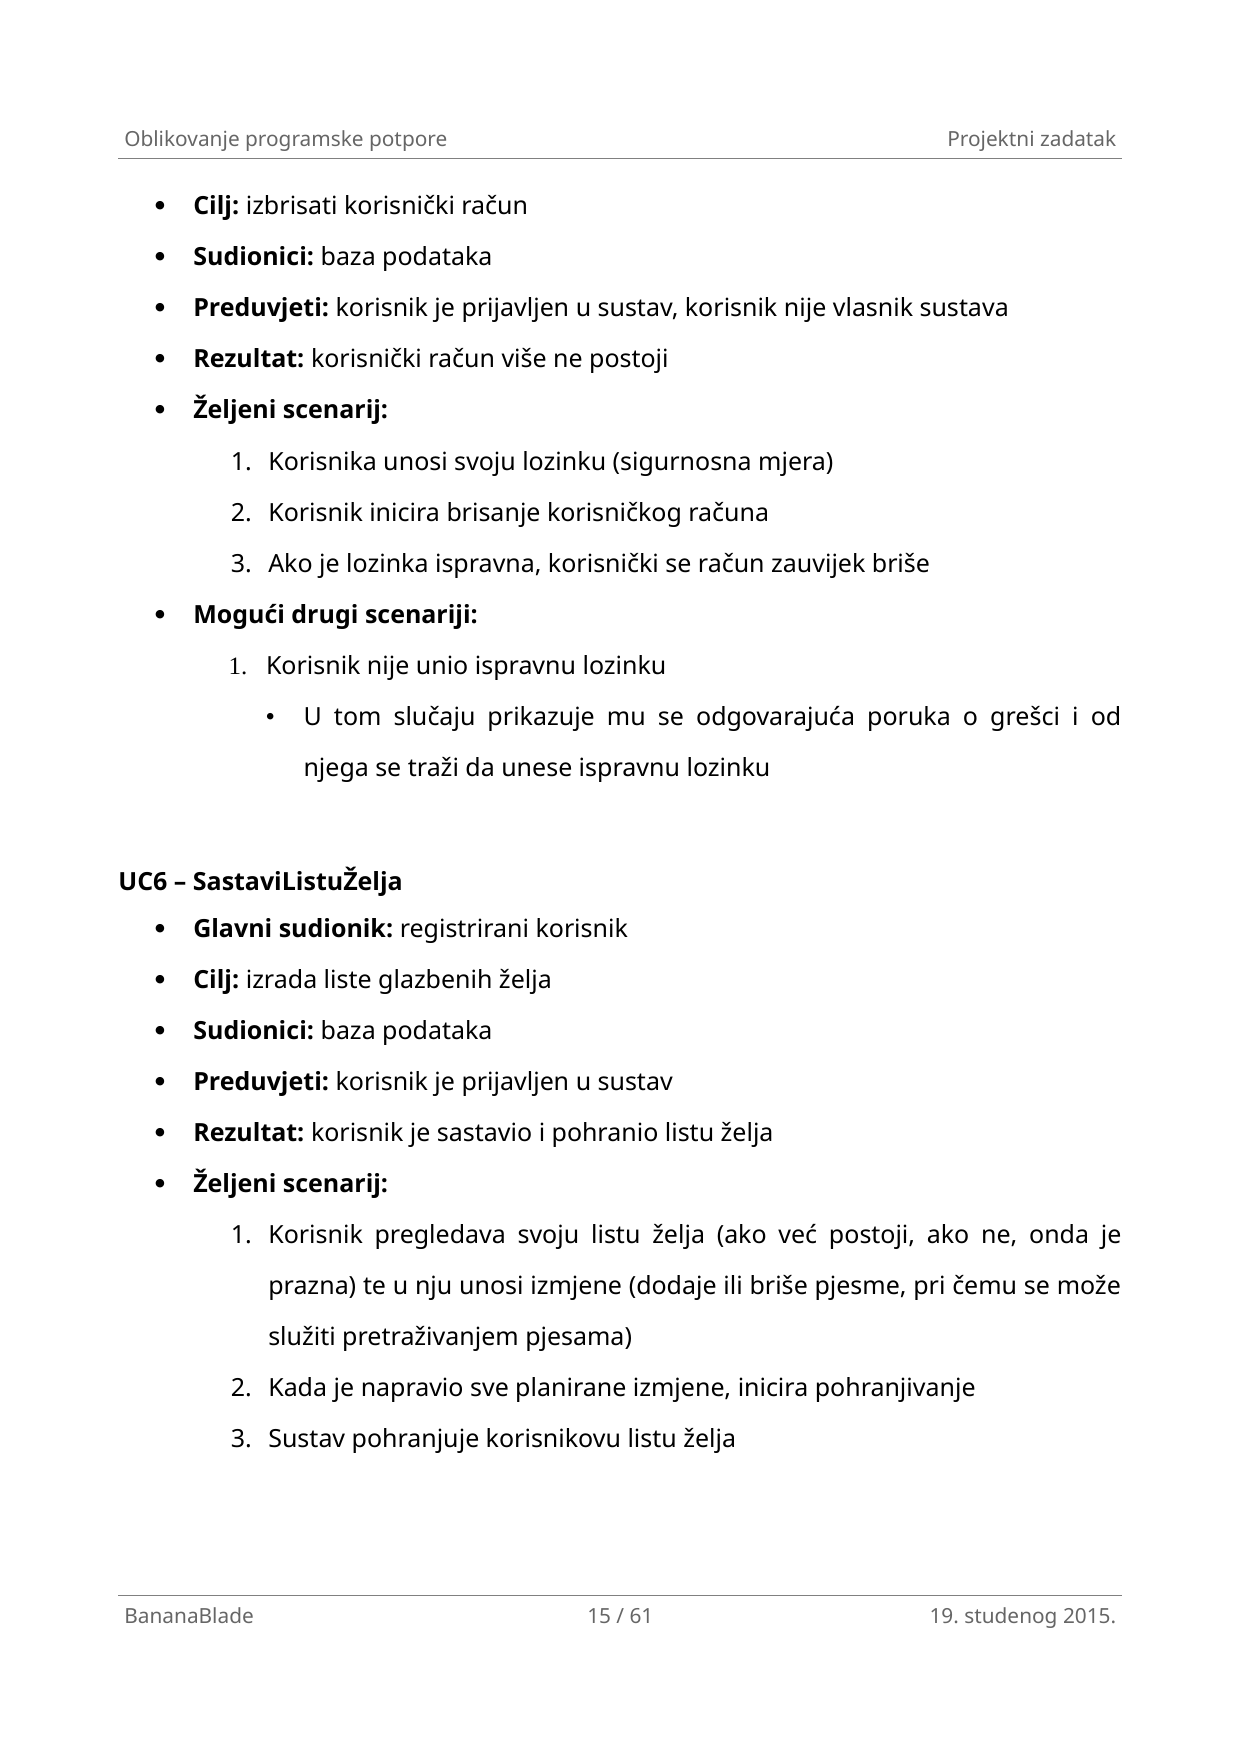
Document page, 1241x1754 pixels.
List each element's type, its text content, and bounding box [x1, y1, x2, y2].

list Mogući drugi scenariji: [156, 596, 1122, 630]
list Željeni scenarij: [156, 392, 1122, 426]
list Korisnik pregledava svoju listu želja (ako već postoji, ako ne, onda je prazna) te u nju unosi izmjene (dodaje ili briše pjesme, pri čemu se može služiti pretraživanjem pjesama) [231, 1217, 1122, 1353]
list Rezultat: korisnik je sastavio i pohranio listu želja [156, 1115, 1122, 1149]
list Korisnika unosi svoju lozinku (sigurnosna mjera) [231, 443, 1122, 477]
list Sudionici: baza podataka [156, 239, 1122, 273]
list U tom slučaju prikazuje mu se odgovarajuća poruka o grešci i od njega se traži da unese ispravnu lozinku [266, 698, 1122, 783]
list Rezultat: korisnički račun više ne postoji [156, 341, 1122, 375]
list Preduvjeti: korisnik je prijavljen u sustav [156, 1064, 1122, 1098]
list Željeni scenarij: [156, 1166, 1122, 1200]
list Korisnik nije unio ispravnu lozinku [228, 647, 1122, 681]
list Korisnik inicira brisanje korisničkog računa [231, 494, 1122, 528]
list Kada je napravio sve planirane izmjene, inicira pohranjivanje [231, 1370, 1122, 1404]
list Sustav pohranjuje korisnikovu listu želja [231, 1421, 1122, 1455]
list Cilj: izrada liste glazbenih želja [156, 962, 1122, 996]
list Glavni sudionik: registrirani korisnik [156, 911, 1122, 945]
subtitle UC6 – SastaviListuŽelja [118, 864, 1122, 898]
list Ako je lozinka ispravna, korisnički se račun zauvijek briše [231, 545, 1122, 579]
list Preduvjeti: korisnik je prijavljen u sustav, korisnik nije vlasnik sustava [156, 290, 1122, 324]
list Sudionici: baza podataka [156, 1013, 1122, 1047]
list Cilj: izbrisati korisnički račun [156, 188, 1122, 222]
